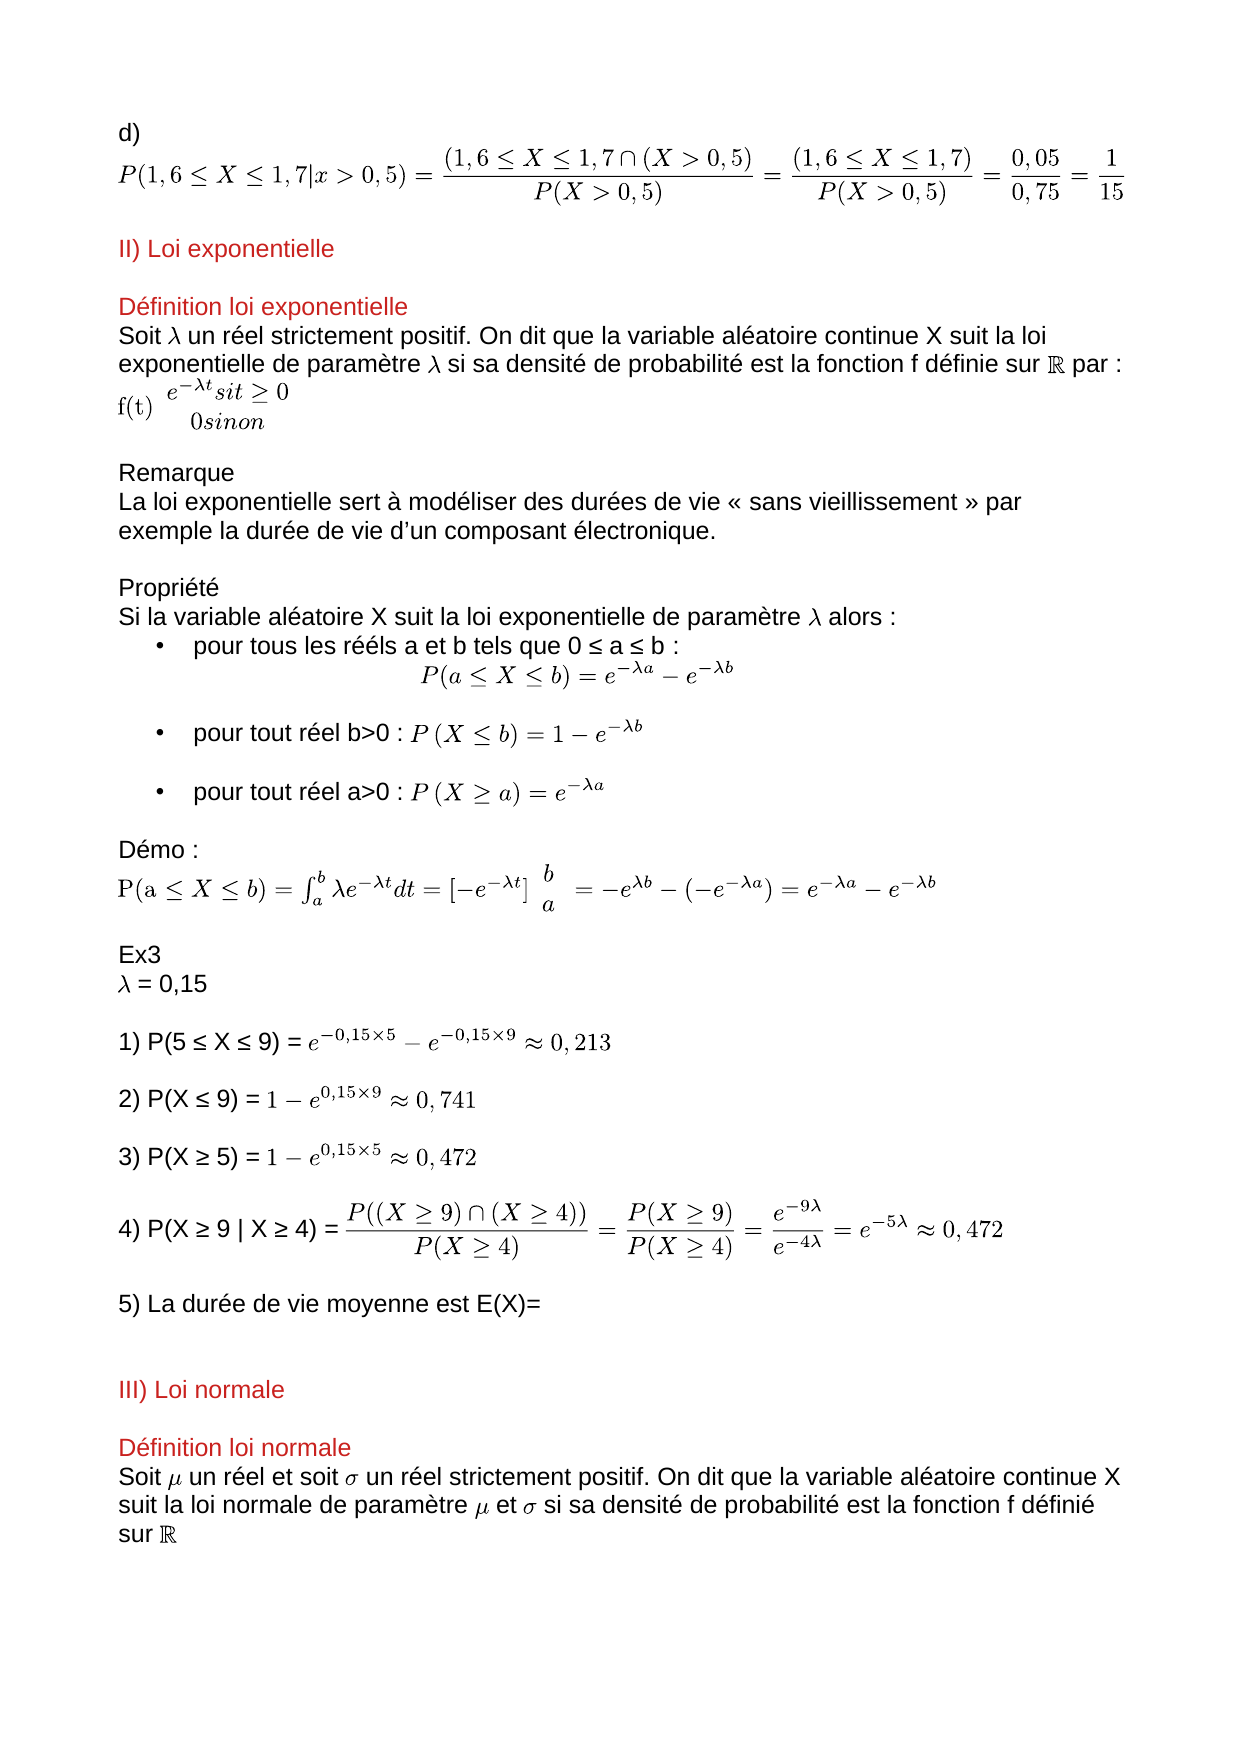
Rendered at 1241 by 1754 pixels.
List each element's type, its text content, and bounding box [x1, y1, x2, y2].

text 2) P(X ≤ 9) = [118, 1084, 1122, 1113]
text [816, 1199, 1122, 1260]
text Définition loi normale [118, 1433, 1122, 1462]
text = 0,15 [118, 969, 1122, 998]
text 4) P(X ≥ 9 | X ≥ 4) = [118, 1199, 804, 1260]
text II) Loi exponentielle [118, 234, 1122, 263]
text Si la variable aléatoire X suit la loi exponentielle de paramètre alors : [118, 602, 1122, 631]
list pour tous les rééls a et b tels que 0 ≤ a ≤ b : [156, 631, 1122, 660]
text Propriété [118, 573, 1122, 602]
text Démo : [118, 835, 1122, 864]
text Ex3 [118, 940, 1122, 969]
text Soit un réel strictement positif. On dit que la variable aléatoire continue X suit la loi exponentielle de paramètre si sa densité de probabilité est la fonction f définie sur par : [118, 321, 1122, 430]
text III) Loi normale [118, 1375, 1122, 1404]
list pour tout réel b>0 : [156, 718, 1122, 748]
list pour tout réel a>0 : [156, 777, 1122, 807]
text Soit un réel et soit un réel strictement positif. On dit que la variable aléatoire continue X suit la loi normale de paramètre et si sa densité de probabilité est la fonction f définié sur [118, 1462, 1122, 1548]
text La loi exponentielle sert à modéliser des durées de vie « sans vieillissement » par exemple la durée de vie d’un composant électronique. [118, 487, 1122, 545]
text 5) La durée de vie moyenne est E(X)= [118, 1289, 1122, 1318]
text Définition loi exponentielle [118, 292, 1122, 321]
text d) [118, 118, 1122, 148]
text Remarque [118, 458, 1122, 487]
text 1) P(5 ≤ X ≤ 9) = [118, 1027, 1122, 1055]
text 3) P(X ≥ 5) = [118, 1142, 1122, 1170]
